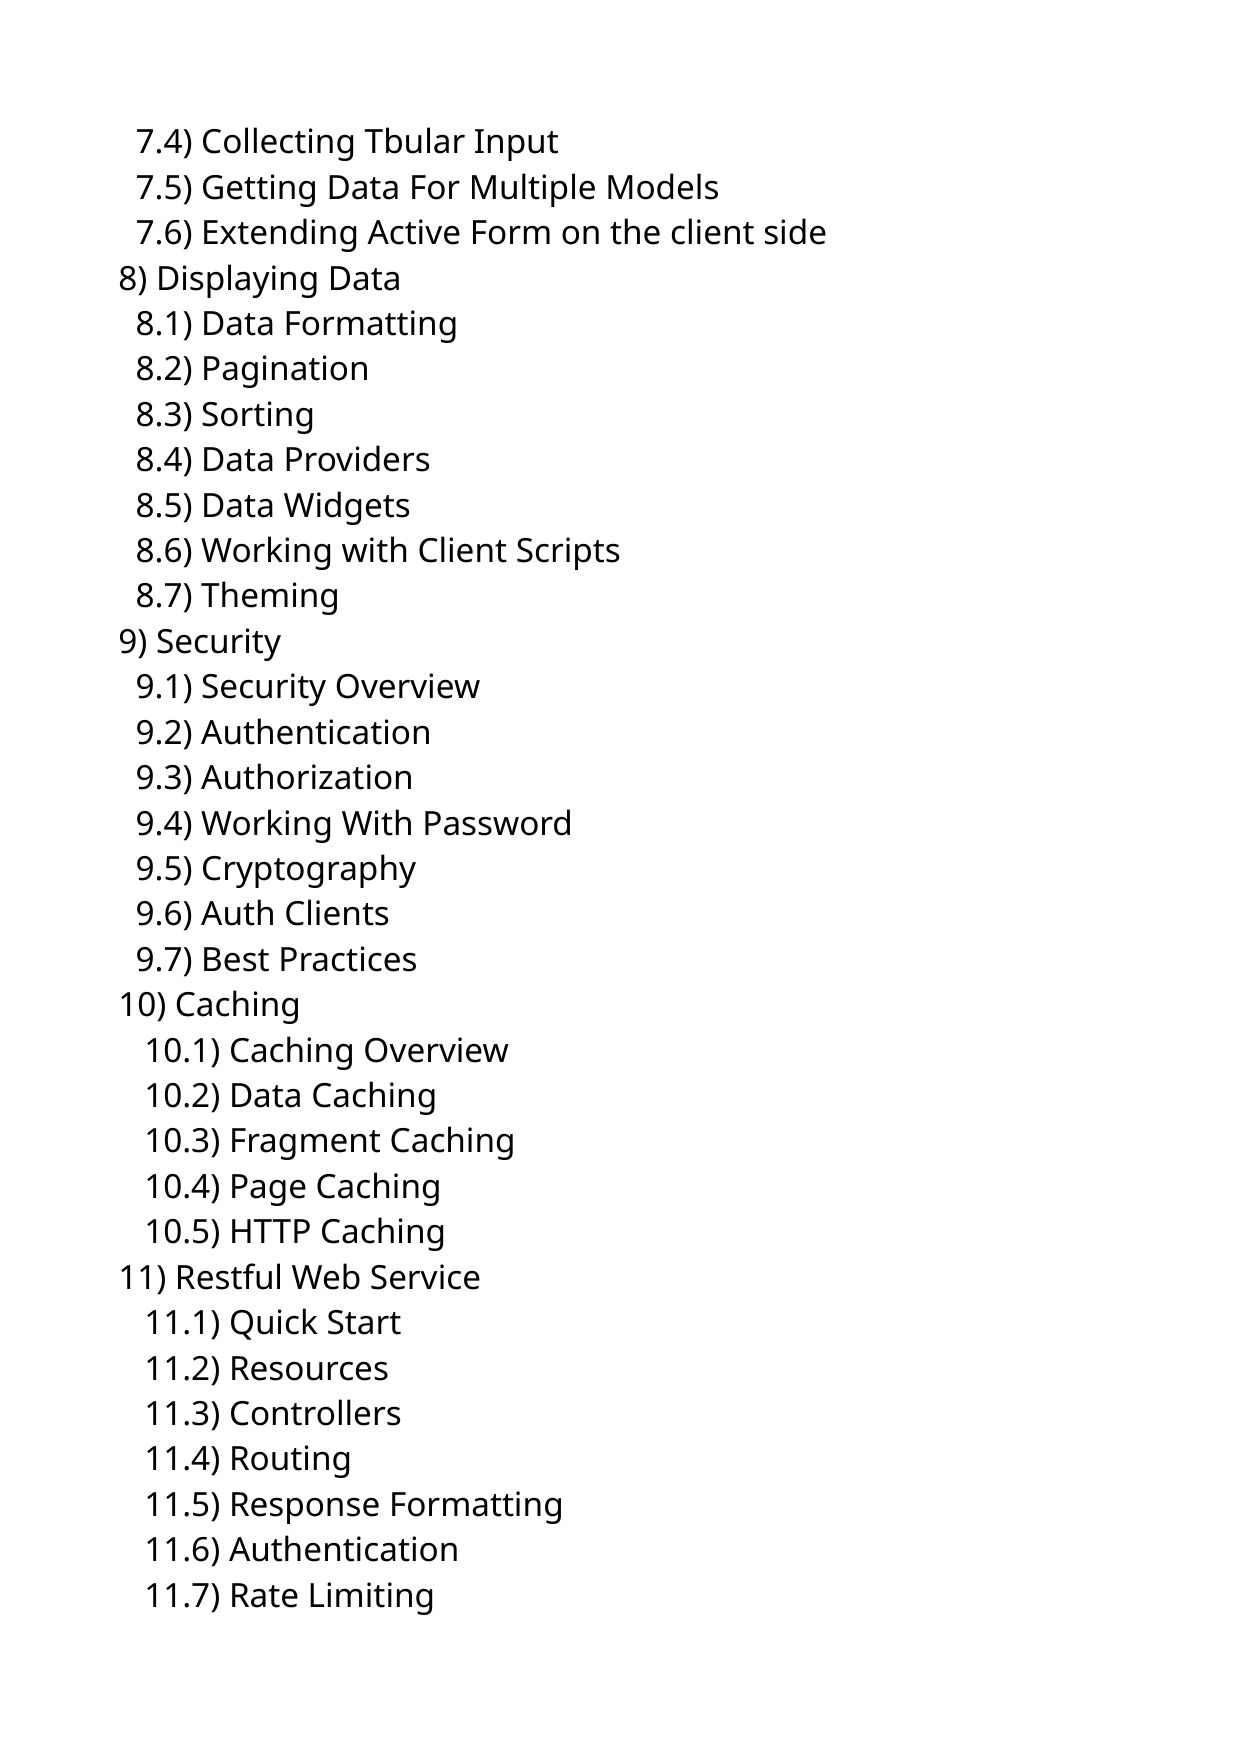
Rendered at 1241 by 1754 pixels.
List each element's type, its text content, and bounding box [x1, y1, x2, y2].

text 7.6) Extending Active Form on the client side [118, 209, 1122, 254]
text 9.4) Working With Password [118, 799, 1122, 845]
text 11.1) Quick Start [118, 1299, 1122, 1344]
text 10.5) HTTP Caching [118, 1208, 1122, 1253]
text 10.4) Page Caching [118, 1163, 1122, 1208]
text 9.7) Best Practices [118, 936, 1122, 981]
text 10.3) Fragment Caching [118, 1117, 1122, 1163]
text 8) Displaying Data [118, 254, 1122, 300]
text 9.1) Security Overview [118, 663, 1122, 708]
text 8.4) Data Providers [118, 436, 1122, 481]
text 7.4) Collecting Tbular Input [118, 118, 1122, 163]
text 7.5) Getting Data For Multiple Models [118, 163, 1122, 209]
text 8.6) Working with Client Scripts [118, 527, 1122, 572]
text 11) Restful Web Service [118, 1253, 1122, 1299]
text 11.6) Authentication [118, 1526, 1122, 1571]
text 10.2) Data Caching [118, 1072, 1122, 1117]
text 11.5) Response Formatting [118, 1481, 1122, 1526]
text 9.3) Authorization [118, 754, 1122, 799]
text 11.4) Routing [118, 1435, 1122, 1481]
text 8.1) Data Formatting [118, 300, 1122, 345]
text 8.3) Sorting [118, 391, 1122, 436]
text 9.6) Auth Clients [118, 890, 1122, 936]
text 9.5) Cryptography [118, 845, 1122, 890]
text 8.5) Data Widgets [118, 481, 1122, 527]
text 9) Security [118, 618, 1122, 663]
text 11.7) Rate Limiting [118, 1571, 1122, 1617]
text 8.2) Pagination [118, 345, 1122, 391]
text 11.3) Controllers [118, 1390, 1122, 1435]
text 9.2) Authentication [118, 708, 1122, 754]
text 10) Caching [118, 981, 1122, 1026]
text 10.1) Caching Overview [118, 1026, 1122, 1072]
text 8.7) Theming [118, 572, 1122, 618]
text 11.2) Resources [118, 1344, 1122, 1390]
